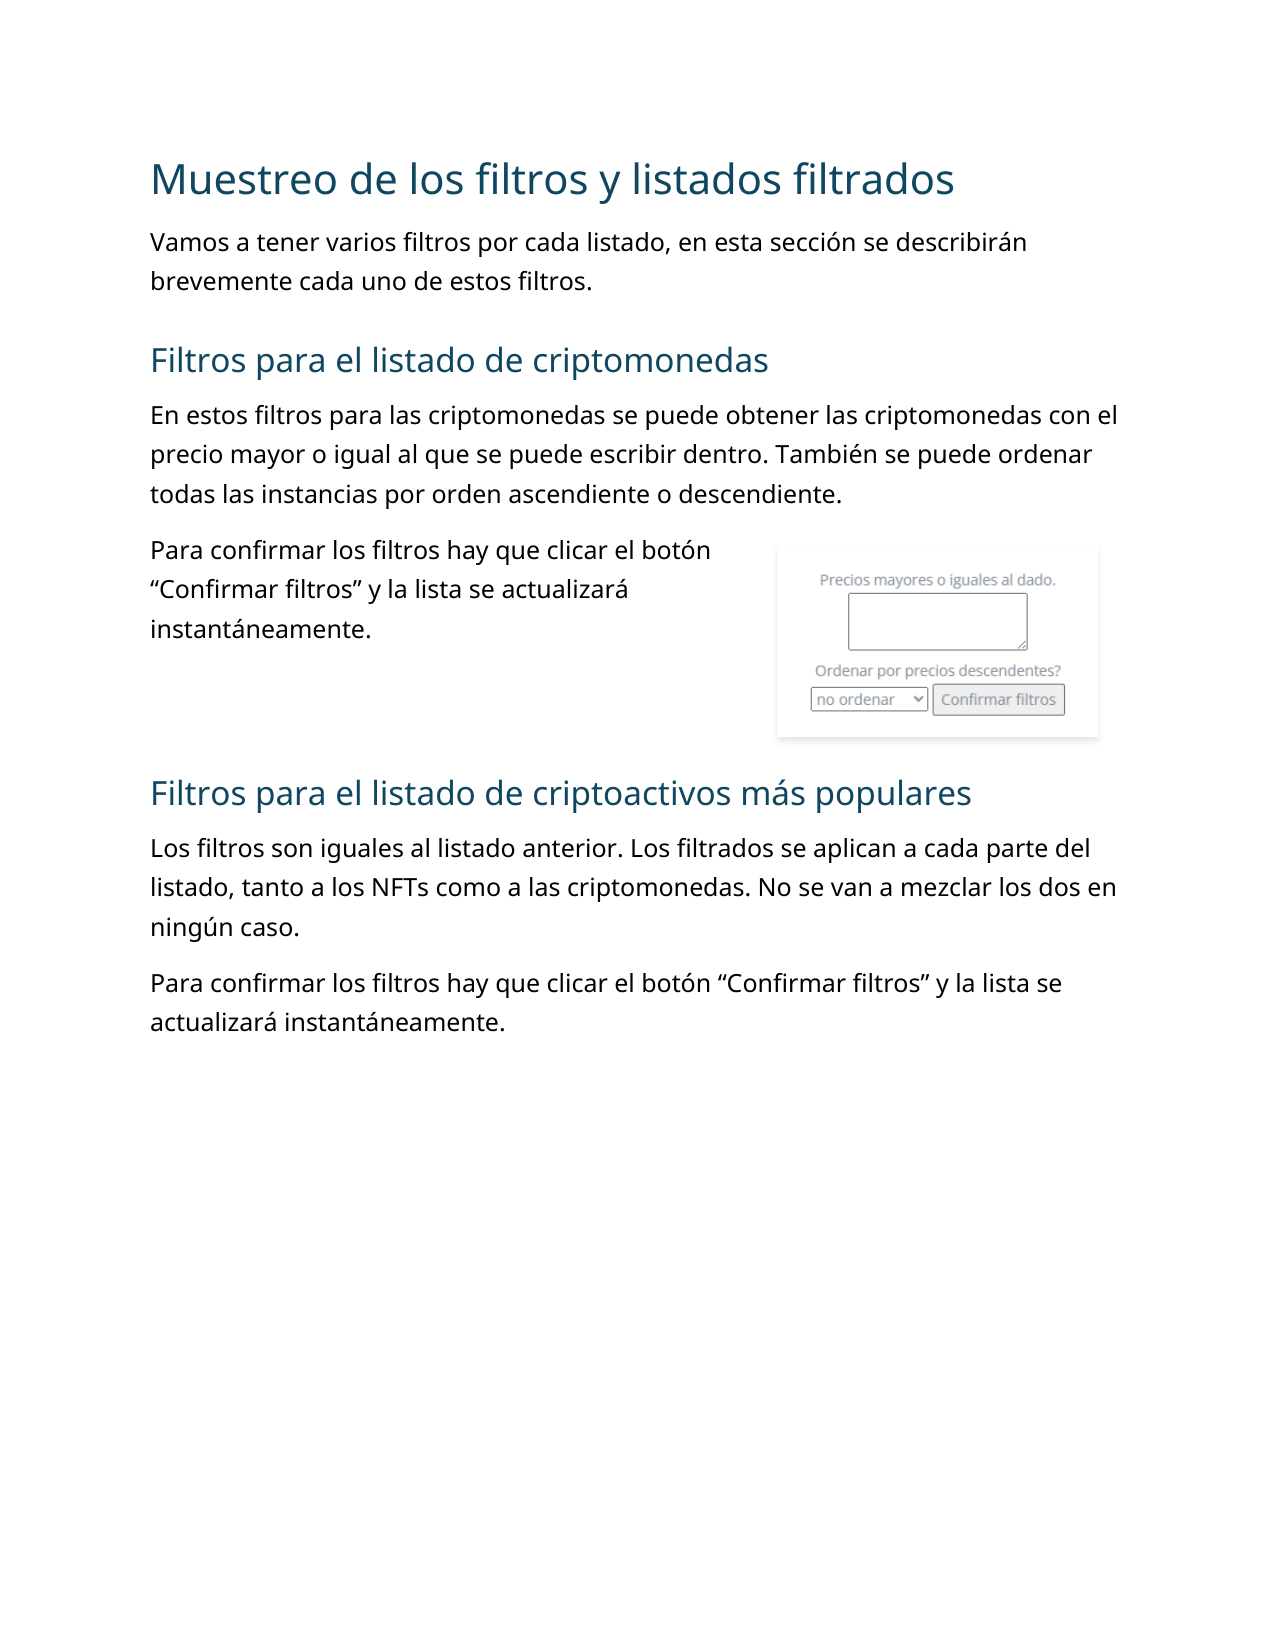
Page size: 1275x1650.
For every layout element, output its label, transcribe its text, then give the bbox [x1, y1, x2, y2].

subtitle Filtros para el listado de criptomonedas [150, 336, 1125, 382]
text Para confirmar los filtros hay que clicar el botón “Confirmar filtros” y la lista se actualizará instantáneamente. [150, 532, 767, 646]
text Para confirmar los filtros hay que clicar el botón “Confirmar filtros” y la lista se actualizará instantáneamente. [150, 966, 1125, 1039]
text Los filtros son iguales al listado anterior. Los filtrados se aplican a cada parte del listado, tanto a los NFTs como a las criptomonedas. No se van a mezclar los dos en ningún caso. [150, 831, 1125, 943]
text En estos filtros para las criptomonedas se puede obtener las criptomonedas con el precio mayor o igual al que se puede escribir dentro. También se puede ordenar todas las instancias por orden ascendiente o descendiente. [150, 397, 1125, 510]
subtitle Filtros para el listado de criptoactivos más populares [150, 769, 1125, 815]
subtitle Muestreo de los filtros y listados filtrados [150, 150, 1125, 207]
text Vamos a tener varios filtros por cada listado, en esta sección se describirán brevemente cada uno de estos filtros. [150, 224, 1125, 298]
